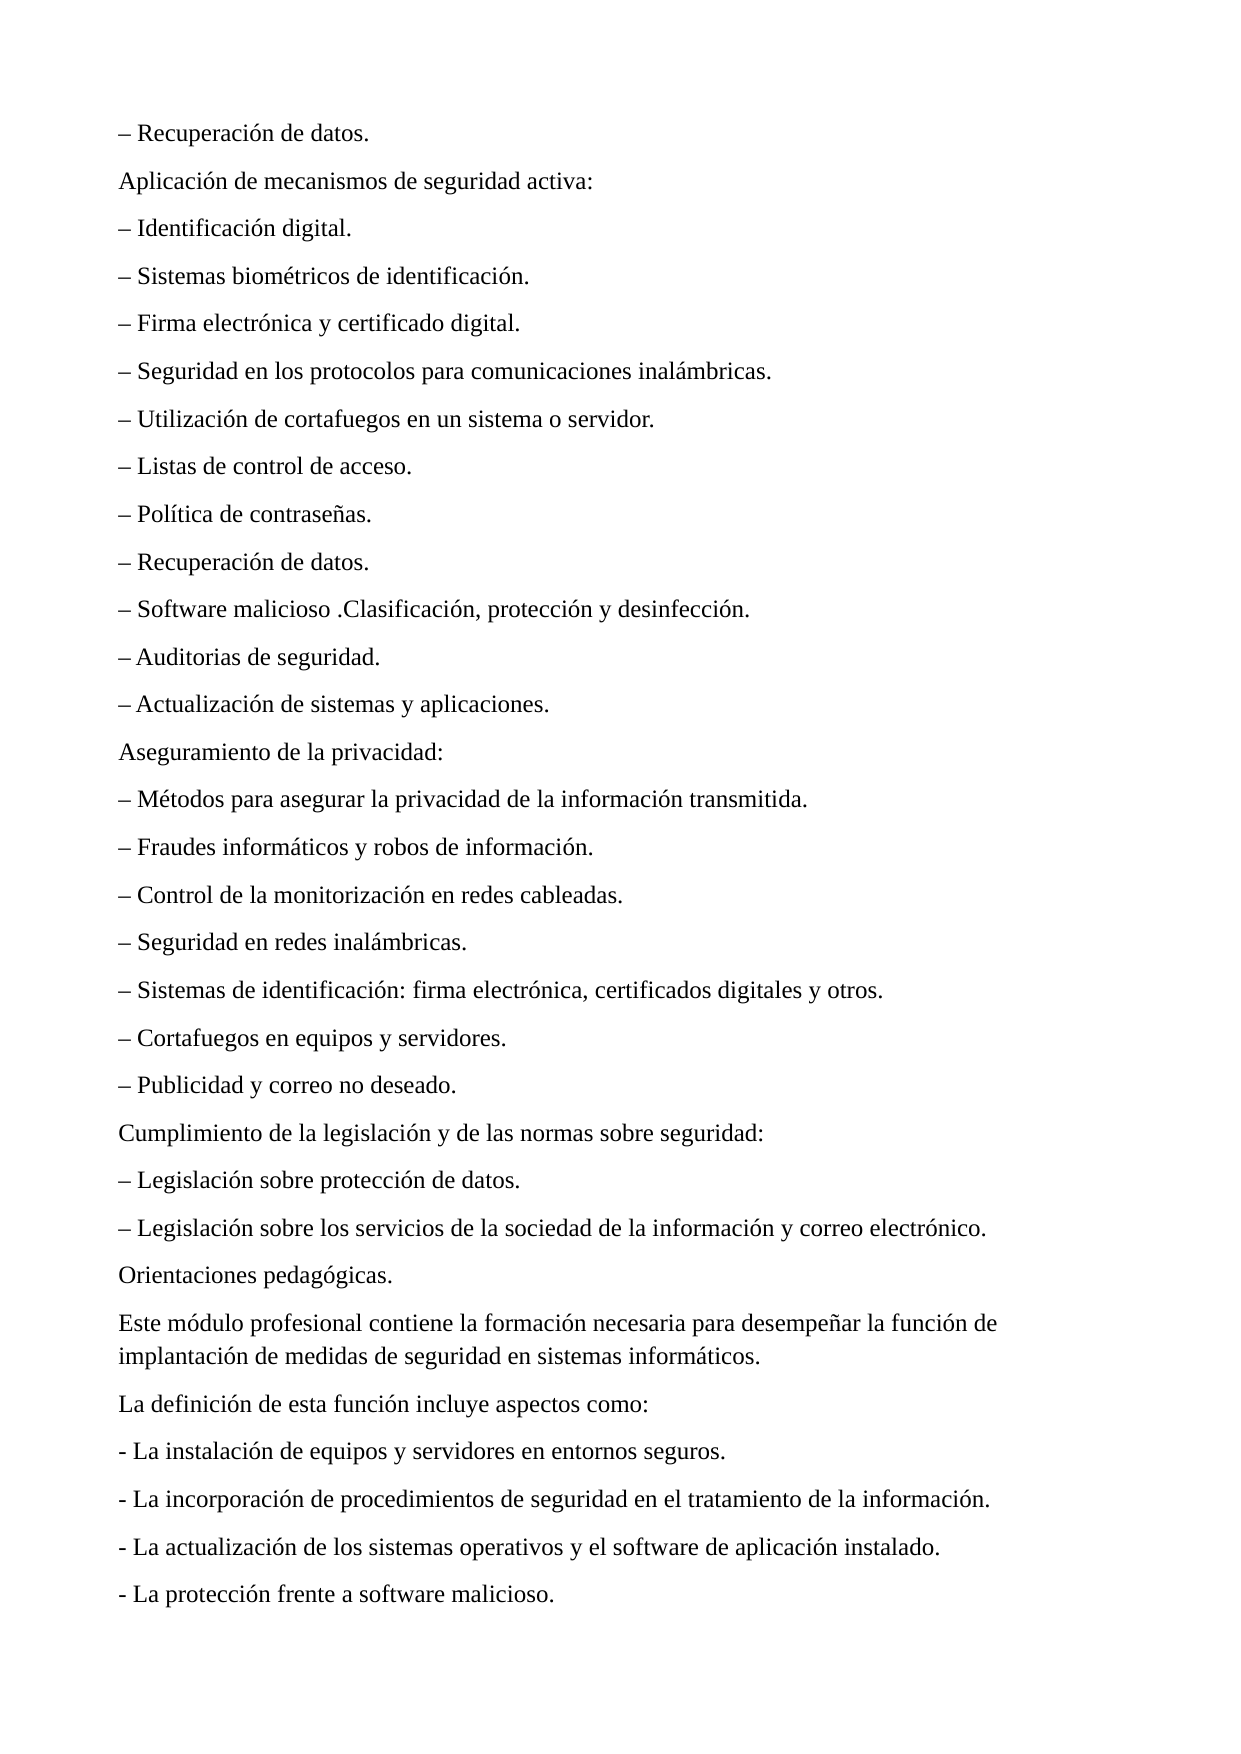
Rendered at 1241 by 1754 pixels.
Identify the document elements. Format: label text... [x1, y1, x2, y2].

text - La protección frente a software malicioso. [118, 1579, 1122, 1608]
text - La incorporación de procedimientos de seguridad en el tratamiento de la información. [118, 1484, 1122, 1513]
text – Publicidad y correo no deseado. [118, 1070, 1122, 1099]
text - La actualización de los sistemas operativos y el software de aplicación instalado. [118, 1532, 1122, 1560]
text – Identificación digital. [118, 213, 1122, 242]
text – Métodos para asegurar la privacidad de la información transmitida. [118, 784, 1122, 813]
text - La instalación de equipos y servidores en entornos seguros. [118, 1436, 1122, 1465]
text – Seguridad en los protocolos para comunicaciones inalámbricas. [118, 356, 1122, 385]
text – Listas de control de acceso. [118, 451, 1122, 480]
text – Software malicioso .Clasificación, protección y desinfección. [118, 594, 1122, 623]
text – Recuperación de datos. [118, 118, 1122, 147]
text – Cortafuegos en equipos y servidores. [118, 1023, 1122, 1051]
text – Sistemas biométricos de identificación. [118, 261, 1122, 290]
text – Fraudes informáticos y robos de información. [118, 832, 1122, 861]
text – Control de la monitorización en redes cableadas. [118, 880, 1122, 908]
text Aseguramiento de la privacidad: [118, 737, 1122, 766]
text Cumplimiento de la legislación y de las normas sobre seguridad: [118, 1118, 1122, 1147]
text Aplicación de mecanismos de seguridad activa: [118, 166, 1122, 194]
text – Firma electrónica y certificado digital. [118, 308, 1122, 337]
text – Sistemas de identificación: firma electrónica, certificados digitales y otros. [118, 975, 1122, 1004]
text – Legislación sobre los servicios de la sociedad de la información y correo electrónico. [118, 1213, 1122, 1242]
text – Recuperación de datos. [118, 547, 1122, 575]
text – Actualización de sistemas y aplicaciones. [118, 689, 1122, 718]
text – Auditorias de seguridad. [118, 642, 1122, 671]
text – Legislación sobre protección de datos. [118, 1165, 1122, 1194]
text Orientaciones pedagógicas. [118, 1261, 1122, 1289]
text – Seguridad en redes inalámbricas. [118, 927, 1122, 956]
text La definición de esta función incluye aspectos como: [118, 1389, 1122, 1418]
text Este módulo profesional contiene la formación necesaria para desempeñar la función de implantación de medidas de seguridad en sistemas informáticos. [118, 1308, 1122, 1370]
text – Utilización de cortafuegos en un sistema o servidor. [118, 404, 1122, 432]
text – Política de contraseñas. [118, 499, 1122, 528]
